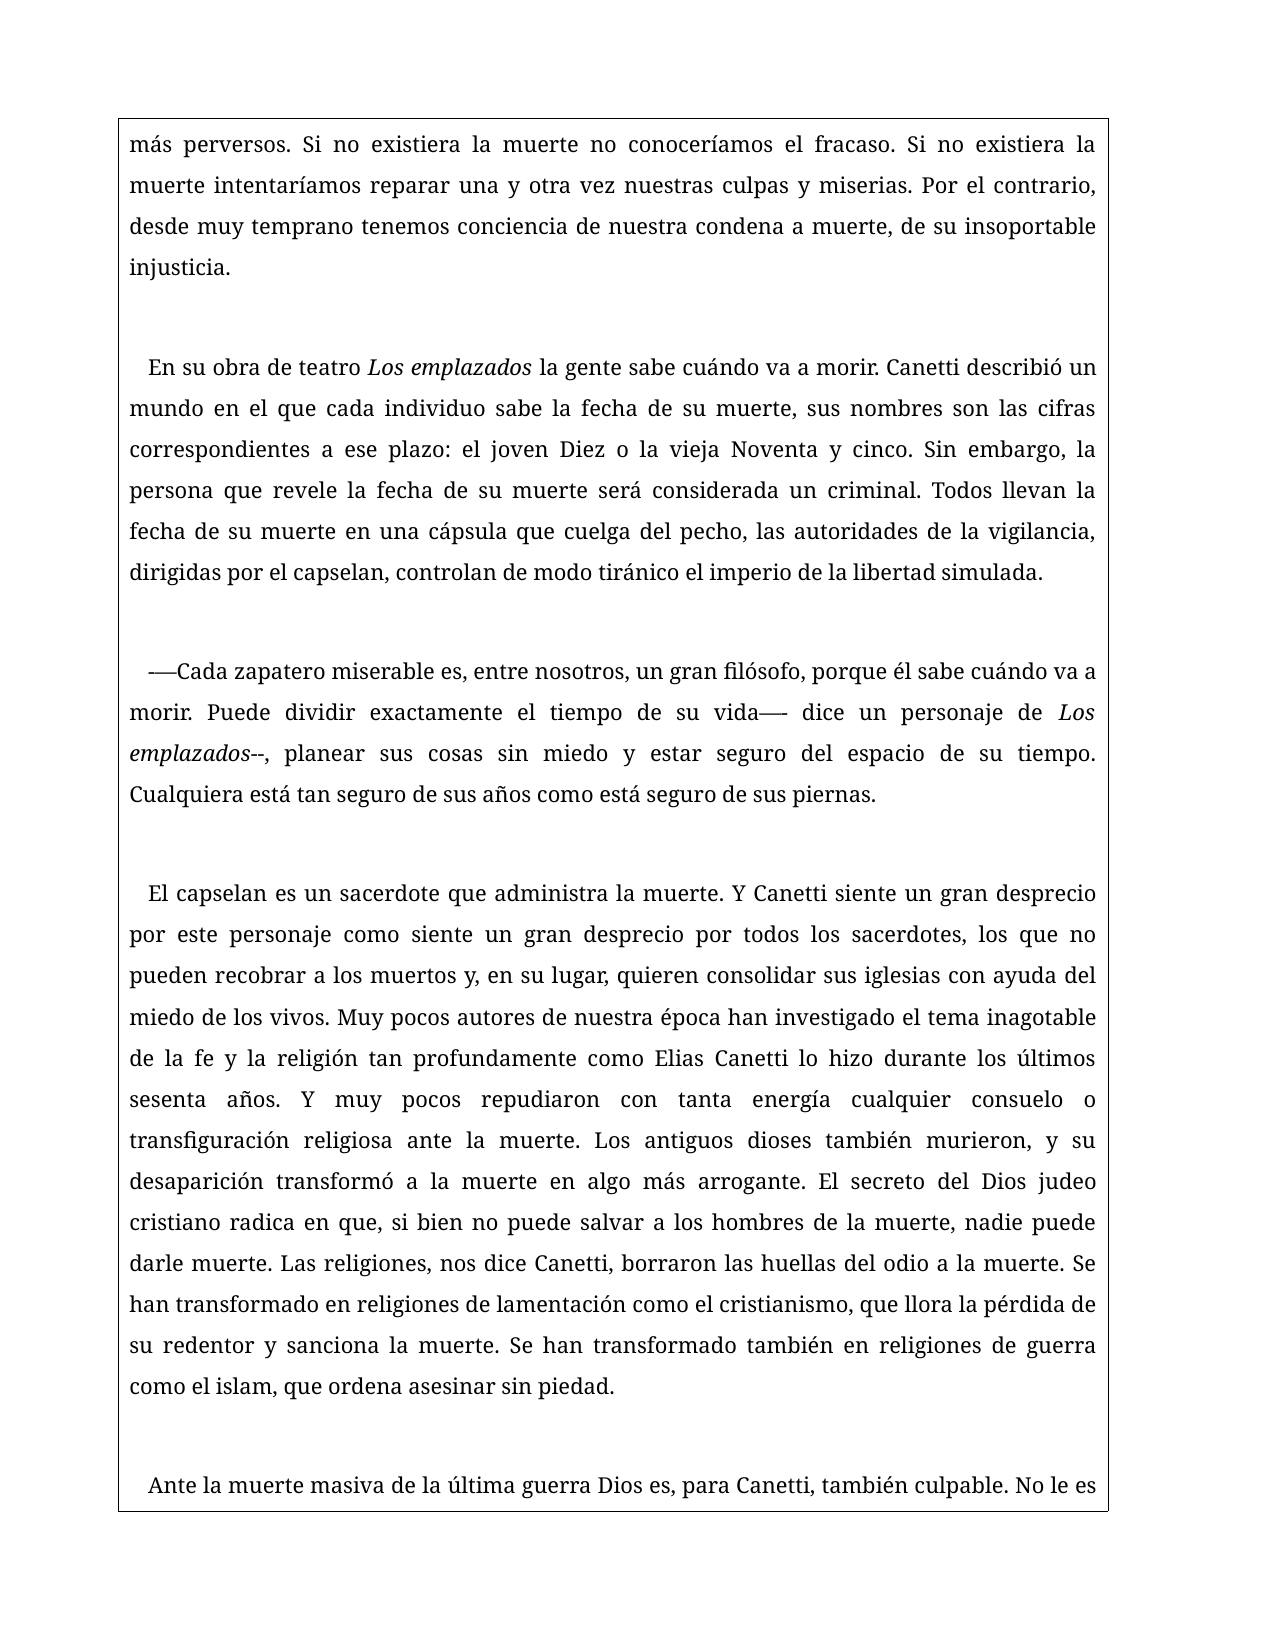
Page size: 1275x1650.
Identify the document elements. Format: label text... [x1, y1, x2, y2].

table_cell más perversos. Si no existiera la muerte no conoceríamos el fracaso. Si no existiera la muerte intentaríamos reparar una y otra vez nuestras culpas y miserias. Por el contrario, desde muy temprano tenemos conciencia de nuestra condena a muerte, de su insoportable injusticia. En su obra de teatro Los emplazados la gente sabe cuándo va a morir. Canetti describió un mundo en el que cada individuo sabe la fecha de su muerte, sus nombres son las cifras correspondientes a ese plazo: el joven Diez o la vieja Noventa y cinco. Sin embargo, la persona que revele la fecha de su muerte será considerada un criminal. Todos llevan la fecha de su muerte en una cápsula que cuelga del pecho, las autoridades de la vigilancia, dirigidas por el capselan, controlan de modo tiránico el imperio de la libertad simulada. -—Cada zapatero miserable es, entre nosotros, un gran filósofo, porque él sabe cuándo va a morir. Puede dividir exactamente el tiempo de su vida—- dice un personaje de Los emplazados--, planear sus cosas sin miedo y estar seguro del espacio de su tiempo. Cualquiera está tan seguro de sus años como está seguro de sus piernas. El capselan es un sacerdote que administra la muerte. Y Canetti siente un gran desprecio por este personaje como siente un gran desprecio por todos los sacerdotes, los que no pueden recobrar a los muertos y, en su lugar, quieren consolidar sus iglesias con ayuda del miedo de los vivos. Muy pocos autores de nuestra época han investigado el tema inagotable de la fe y la religión tan profundamente como Elias Canetti lo hizo durante los últimos sesenta años. Y muy pocos repudiaron con tanta energía cualquier consuelo o transfiguración religiosa ante la muerte. Los antiguos dioses también murieron, y su desaparición transformó a la muerte en algo más arrogante. El secreto del Dios judeo cristiano radica en que, si bien no puede salvar a los hombres de la muerte, nadie puede darle muerte. Las religiones, nos dice Canetti, borraron las huellas del odio a la muerte. Se han transformado en religiones de lamentación como el cristianismo, que llora la pérdida de su redentor y sanciona la muerte. Se han transformado también en religiones de guerra como el islam, que ordena asesinar sin piedad. Ante la muerte masiva de la última guerra Dios es, para Canetti, también culpable. No le es [119, 119, 1108, 1511]
